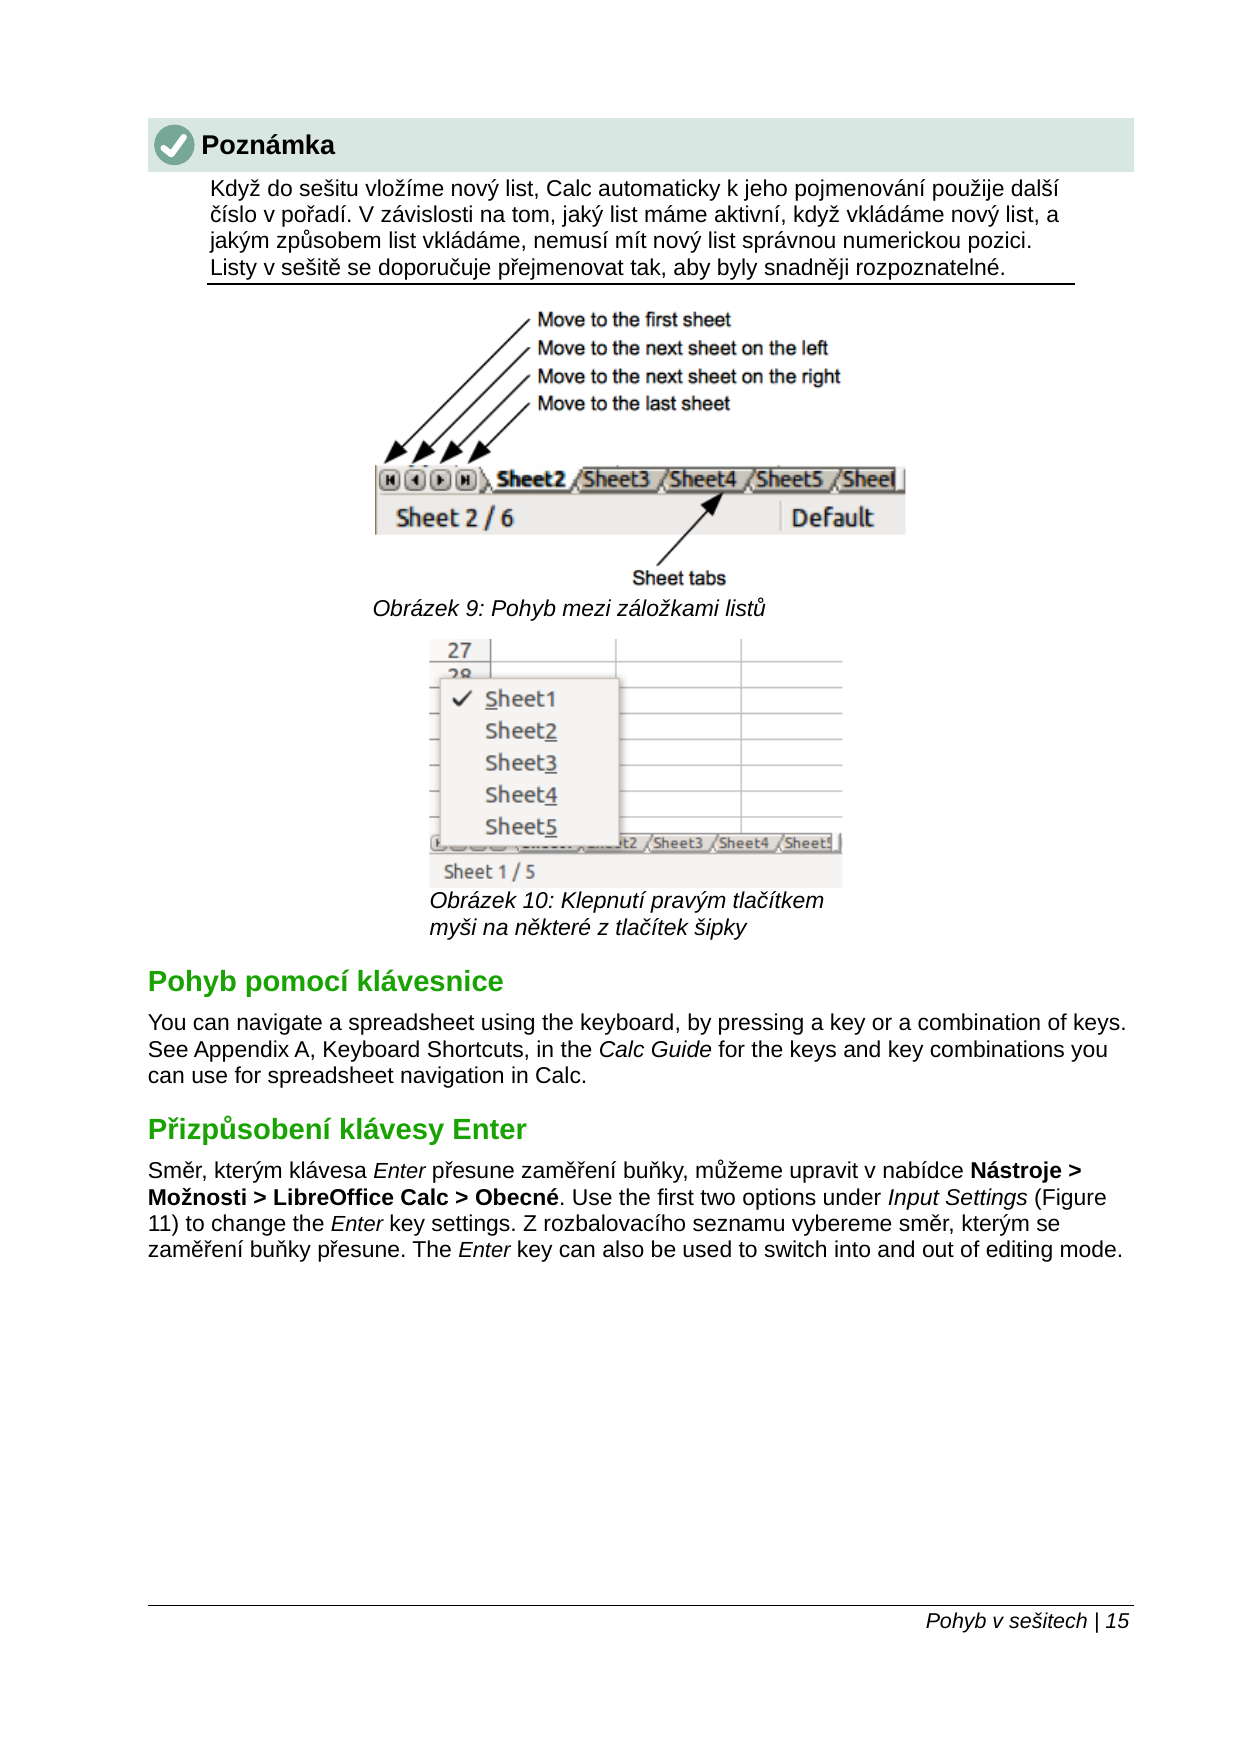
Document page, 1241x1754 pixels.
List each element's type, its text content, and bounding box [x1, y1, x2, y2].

subtitle Poznámka [148, 118, 1134, 172]
picture [375, 302, 907, 596]
text Obrázek 10: Klepnutí pravým tlačítkem myši na některé z tlačítek šipky [429, 639, 852, 940]
text You can navigate a spreadsheet using the keyboard, by pressing a key or a combination of keys. See Appendix A, Keyboard Shortcuts, in the Calc Guide for the keys and key combinations you can use for spreadsheet navigation in Calc. [148, 1009, 1134, 1088]
picture [429, 639, 843, 888]
text Obrázek 9: Pohyb mezi záložkami listů [372, 303, 909, 622]
text Když do sešitu vložíme nový list, Calc automaticky k jeho pojmenování použije další číslo v pořadí. V závislosti na tom, jaký list máme aktivní, když vkládáme nový list, a jakým způsobem list vkládáme, nemusí mít nový list správnou numerickou pozici. Listy v sešitě se doporučuje přejmenovat tak, aby byly snadněji rozpoznatelné. [207, 172, 1075, 283]
subtitle Pohyb pomocí klávesnice [148, 964, 1134, 997]
text Směr, kterým klávesa Enter přesune zaměření buňky, můžeme upravit v nabídce Nástroje > Možnosti > LibreOffice Calc > Obecné. Use the first two options under Input Settings (Figure 11) to change the Enter key settings. Z rozbalovacího seznamu vybereme směr, kterým se zaměření buňky přesune. The Enter key can also be used to switch into and out of editing mode. [148, 1157, 1134, 1263]
subtitle Přizpůsobení klávesy Enter [148, 1112, 1134, 1145]
